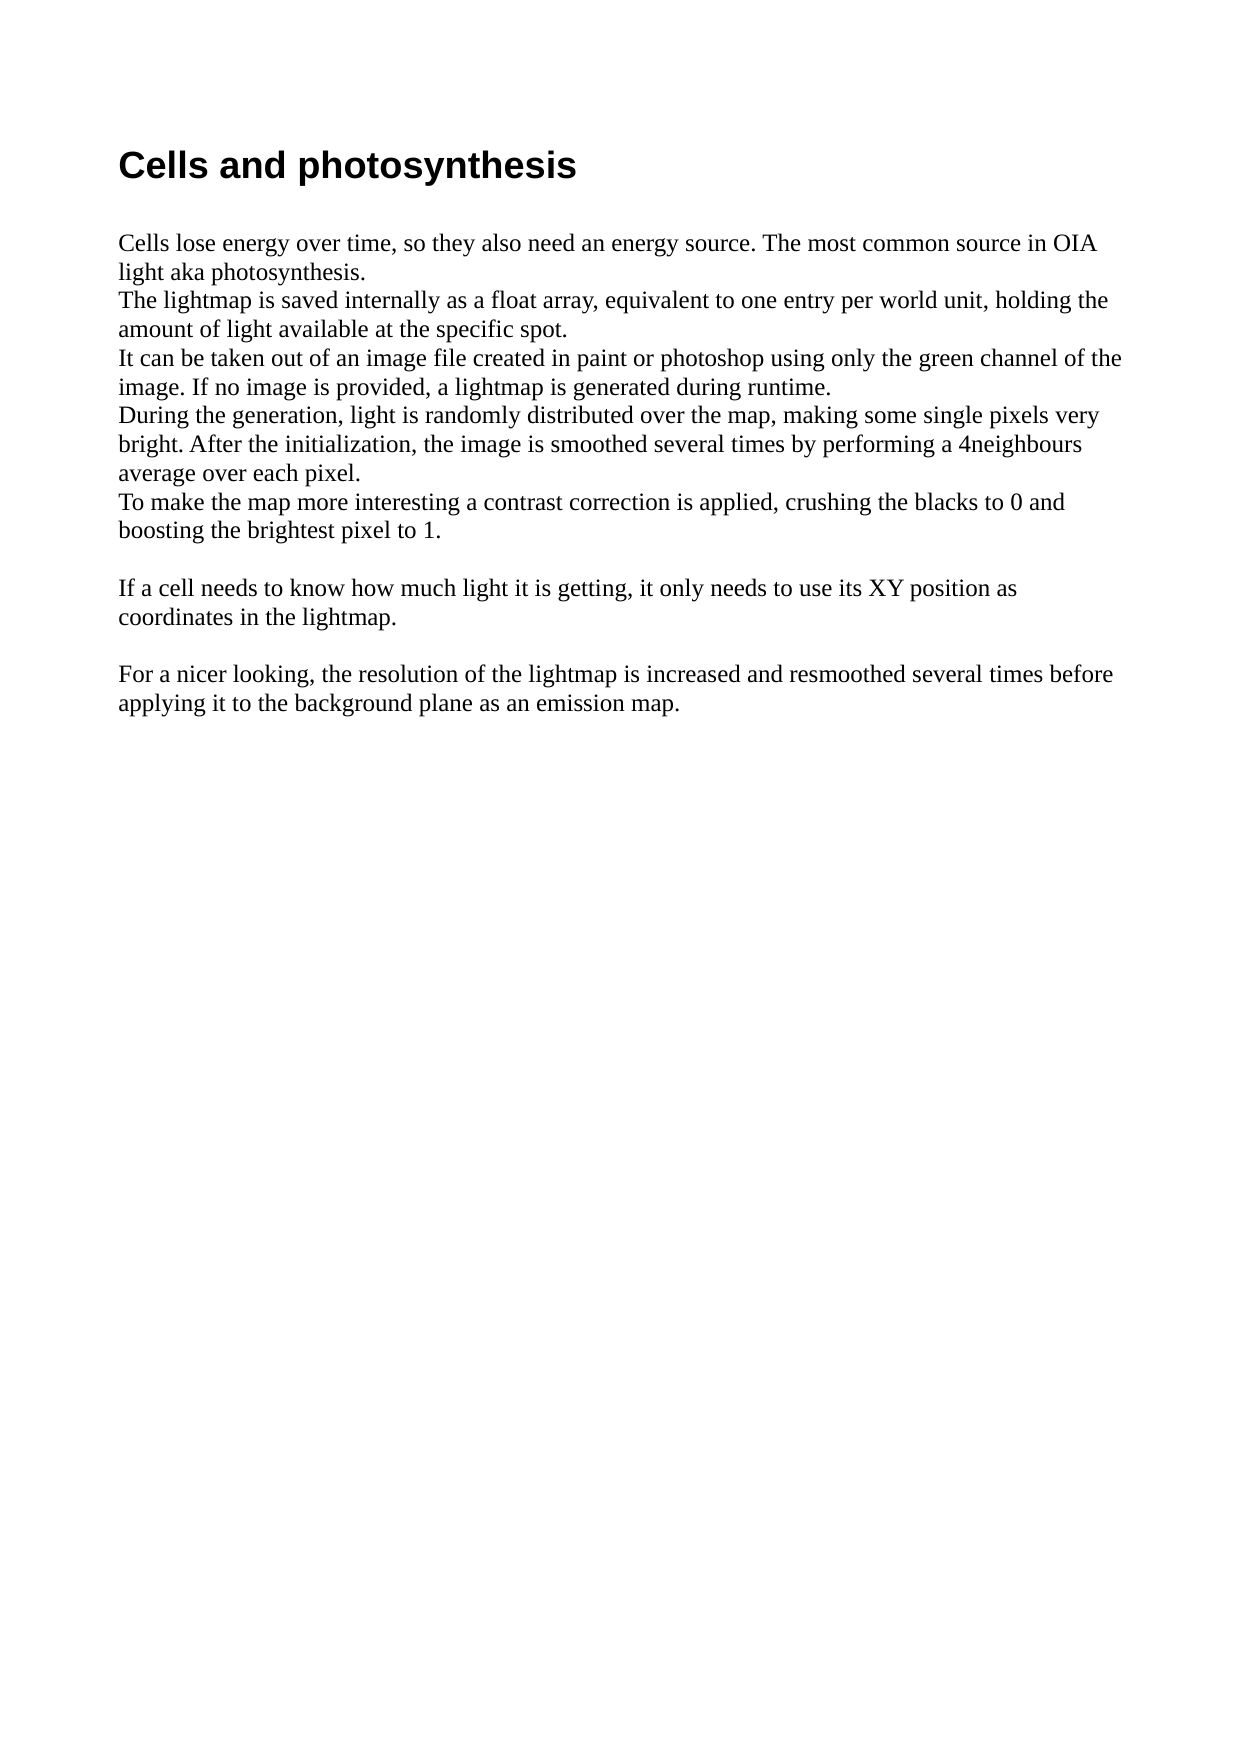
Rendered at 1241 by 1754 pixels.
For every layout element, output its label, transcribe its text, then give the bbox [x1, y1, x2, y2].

text It can be taken out of an image file created in paint or photoshop using only the green channel of the image. If no image is provided, a lightmap is generated during runtime. [118, 343, 1122, 401]
text During the generation, light is randomly distributed over the map, making some single pixels very bright. After the initialization, the image is smoothed several times by performing a 4neighbours average over each pixel. [118, 401, 1122, 487]
text Cells lose energy over time, so they also need an energy source. The most common source in OIA light aka photosynthesis. [118, 228, 1122, 286]
text If a cell needs to know how much light it is getting, it only needs to use its XY position as coordinates in the lightmap. [118, 573, 1122, 631]
text For a nicer looking, the resolution of the lightmap is increased and resmoothed several times before applying it to the background plane as an emission map. [118, 659, 1122, 717]
subtitle Cells and photosynthesis [118, 143, 1122, 187]
text To make the map more interesting a contrast correction is applied, crushing the blacks to 0 and boosting the brightest pixel to 1. [118, 487, 1122, 544]
text The lightmap is saved internally as a float array, equivalent to one entry per world unit, holding the amount of light available at the specific spot. [118, 286, 1122, 343]
